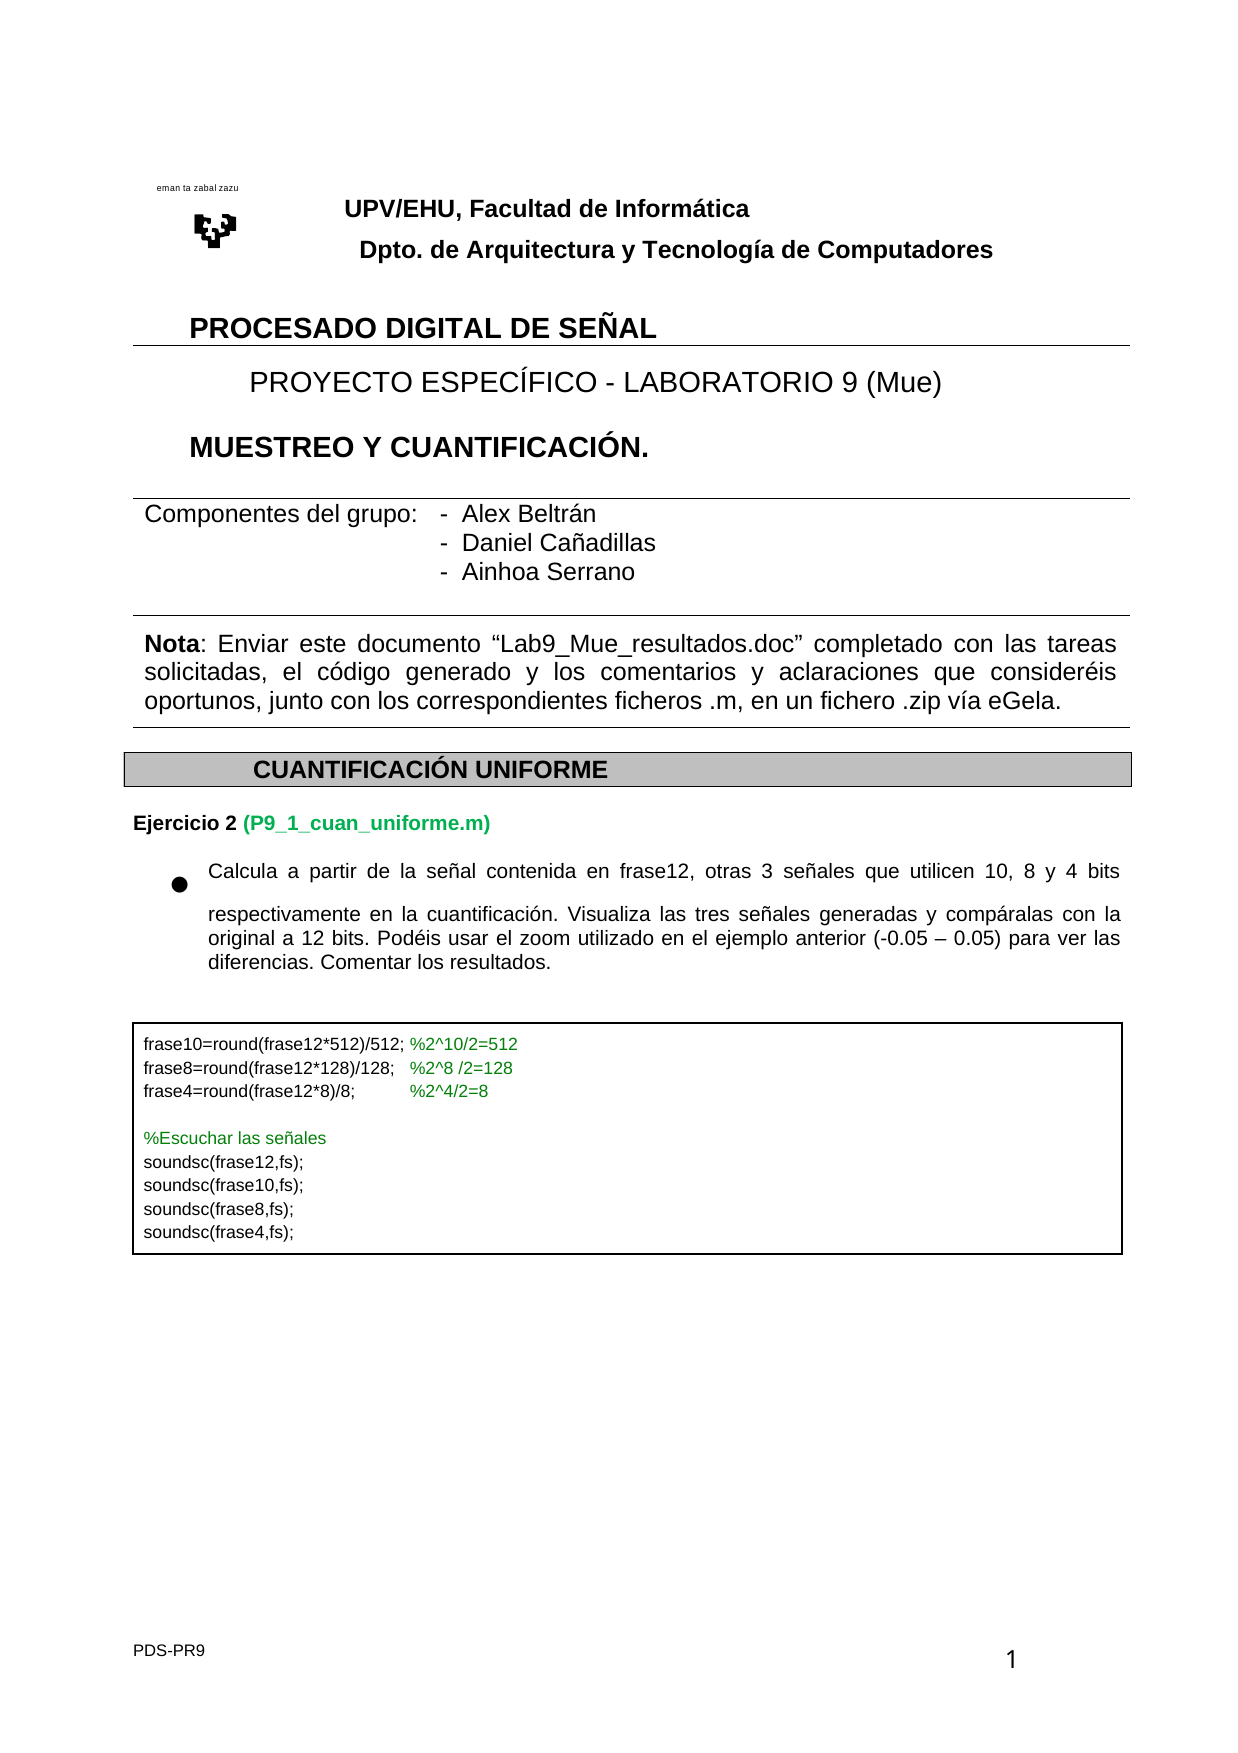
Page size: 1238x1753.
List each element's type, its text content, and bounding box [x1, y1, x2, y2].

subtitle Ejercicio 2 (P9_1_cuan_uniforme.m) [133, 811, 1122, 835]
table_cell Componentes del grupo: - Alex Beltrán - Daniel Cañadillas - Ainhoa Serrano [133, 499, 1129, 615]
table_header frase10=round(frase12*512)/512; %2^10/2=512 frase8=round(frase12*128)/128; %2^8 /2=128 frase4=round(frase12*8)/8; %2^4/2=8 %Escuchar las señales soundsc(frase12,fs); soundsc(frase10,fs); soundsc(frase8,fs); soundsc(frase4,fs); [134, 1024, 1121, 1252]
table_header [133, 181, 288, 299]
table_cell Nota: Enviar este documento “Lab9_Mue_resultados.doc” completado con las tareas solicitadas, el código generado y los comentarios y aclaraciones que consideréis oportunos, junto con los correspondientes ficheros .m, en un fichero .zip vía eGela. [133, 616, 1129, 727]
table_cell PROYECTO ESPECÍFICO - LABORATORIO 9 (Mue) MUESTREO Y CUANTIFICACIÓN. [133, 346, 1129, 498]
table_cell PROCESADO DIGITAL DE SEÑAL [133, 299, 1129, 345]
table_header UPV/EHU, Facultad de Informática Dpto. de Arquitectura y Tecnología de Computadores [288, 181, 1129, 299]
subtitle Calcula a partir de la señal contenida en frase12, otras 3 señales que utilicen 10, 8 y 4 bits respectivamente en la cuantificación. Visualiza las tres señales generadas y compáralas con la original a 12 bits. Podéis usar el zoom utilizado en el ejemplo anterior (-0.05 – 0.05) para ver las diferencias. Comentar los resultados. [170, 859, 1122, 974]
subtitle CUANTIFICACIÓN UNIFORME [125, 753, 1131, 786]
